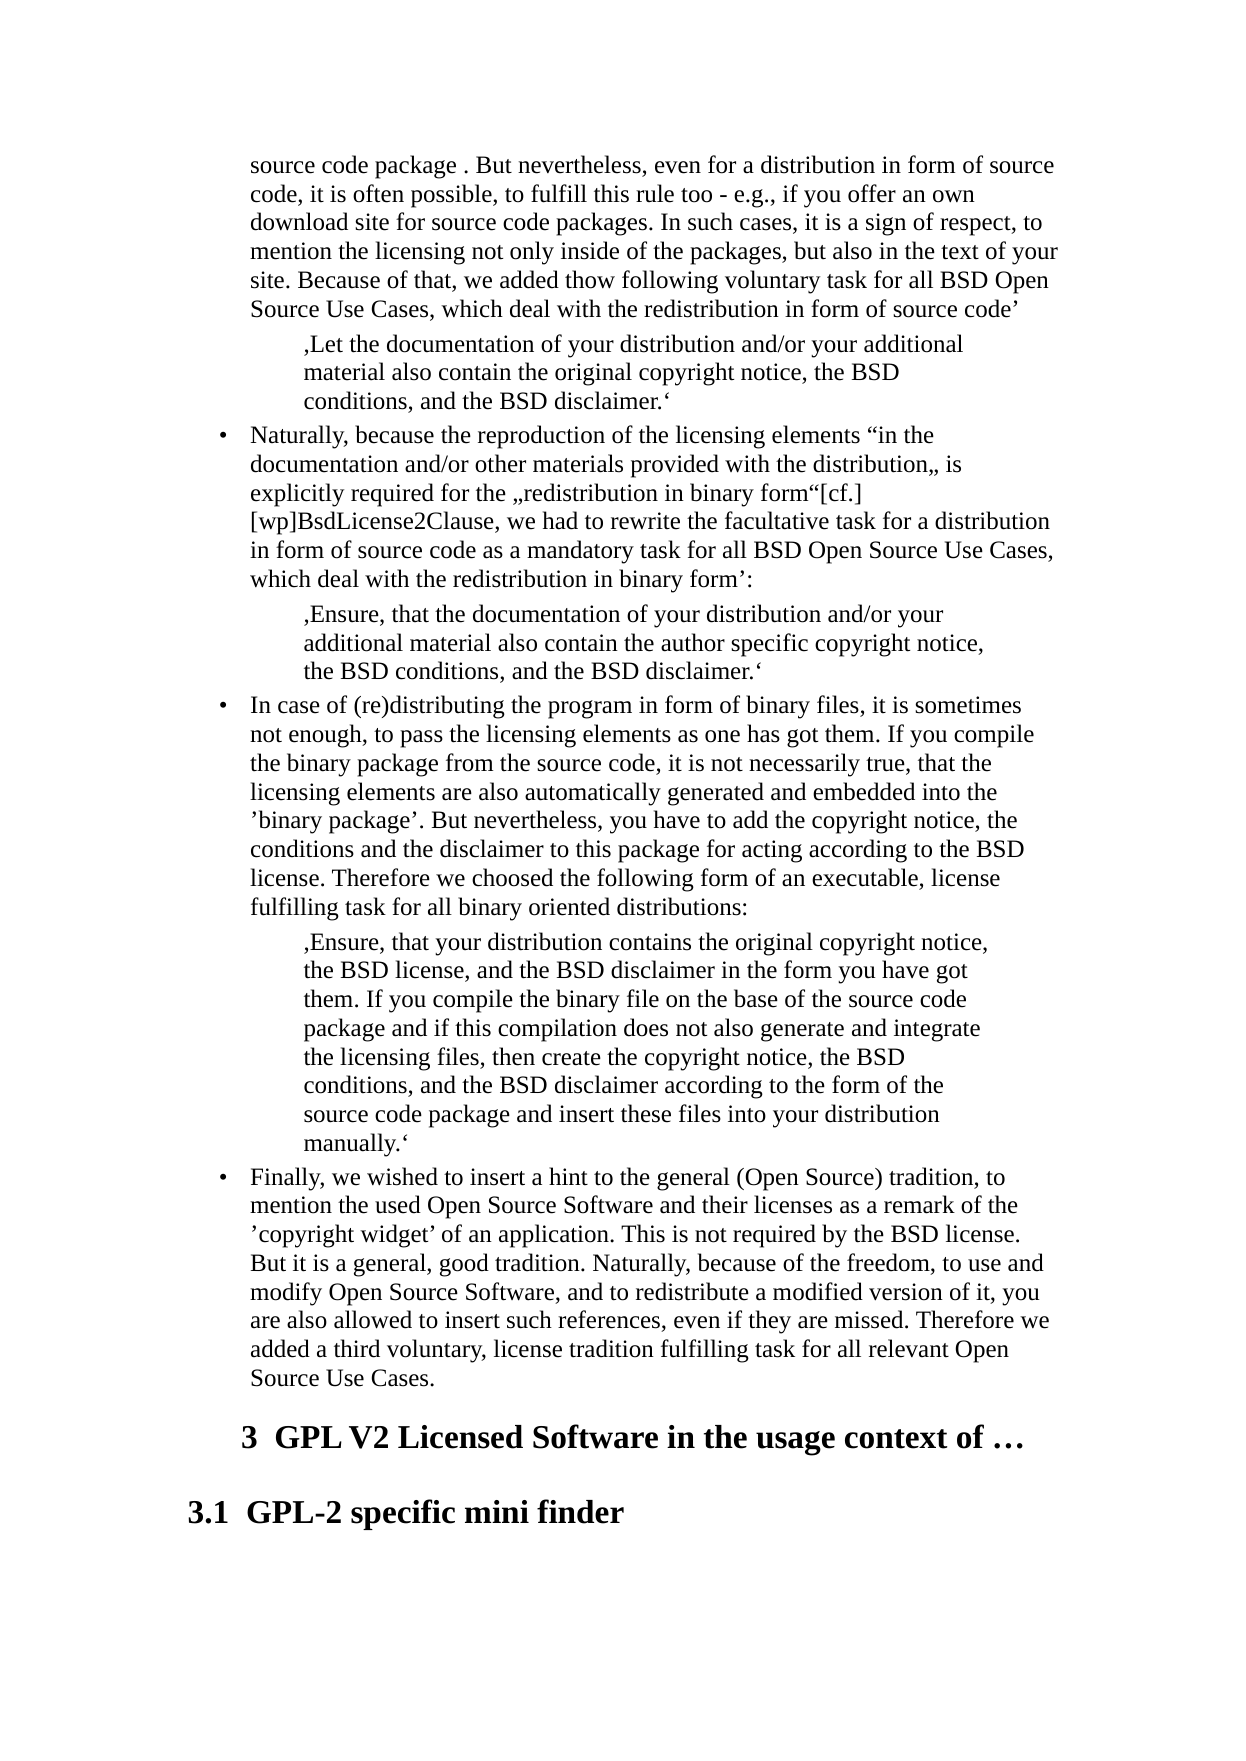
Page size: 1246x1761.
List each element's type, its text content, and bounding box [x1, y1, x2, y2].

text • Finally, we wished to insert a hint to the general (Open Source) tradition, to mention the used Open Source Software and their licenses as a remark of the ’copyright widget’ of an application. This is not required by the BSD license. But it is a general, good tradition. Naturally, because of the freedom, to use and modify Open Source Software, and to redistribute a modified version of it, you are also allowed to insert such references, even if they are missed. Therefore we added a third voluntary, license tradition fulfilling task for all relevant Open Source Use Cases. [219, 1162, 1058, 1392]
text ,Ensure, that your distribution contains the original copyright notice, the BSD license, and the BSD disclaimer in the form you have got them. If you compile the binary file on the base of the source code package and if this compilation does not also generate and integrate the licensing files, then create the copyright notice, the BSD conditions, and the BSD disclaimer according to the form of the source code package and insert these files into your distribution manually.‘ [303, 927, 1005, 1157]
text ,Ensure, that the documentation of your distribution and/or your additional material also contain the author specific copyright notice, the BSD conditions, and the BSD disclaimer.‘ [303, 599, 1005, 685]
text ,Let the documentation of your distribution and/or your additional material also contain the original copyright notice, the BSD conditions, and the BSD disclaimer.‘ [303, 329, 1005, 415]
text source code package . But nevertheless, even for a distribution in form of source code, it is often possible, to fulfill this rule too - e.g., if you offer an own download site for source code packages. In such cases, it is a sign of respect, to mention the licensing not only inside of the packages, but also in the text of your site. Because of that, we added thow following voluntary task for all BSD Open Source Use Cases, which deal with the redistribution in form of source code’ [219, 150, 1058, 322]
text • In case of (re)distributing the program in form of binary files, it is sometimes not enough, to pass the licensing elements as one has got them. If you compile the binary package from the source code, it is not necessarily true, that the licensing elements are also automatically generated and embedded into the ’binary package’. But nevertheless, you have to add the copyright notice, the conditions and the disclaimer to this package for acting according to the BSD license. Therefore we choosed the following form of an executable, license fulfilling task for all binary oriented distributions: [219, 690, 1058, 920]
subtitle 3 GPL V2 Licensed Software in the usage context of … [241, 1417, 1058, 1455]
text 3.1 GPL-2 specific mini finder [187, 1492, 1058, 1530]
text • Naturally, because the reproduction of the licensing elements “in the documentation and/or other materials provided with the distribution„ is explicitly required for the „redistribution in binary form“[cf.][wp]BsdLicense2Clause, we had to rewrite the facultative task for a distribution in form of source code as a mandatory task for all BSD Open Source Use Cases, which deal with the redistribution in binary form’: [219, 420, 1058, 593]
